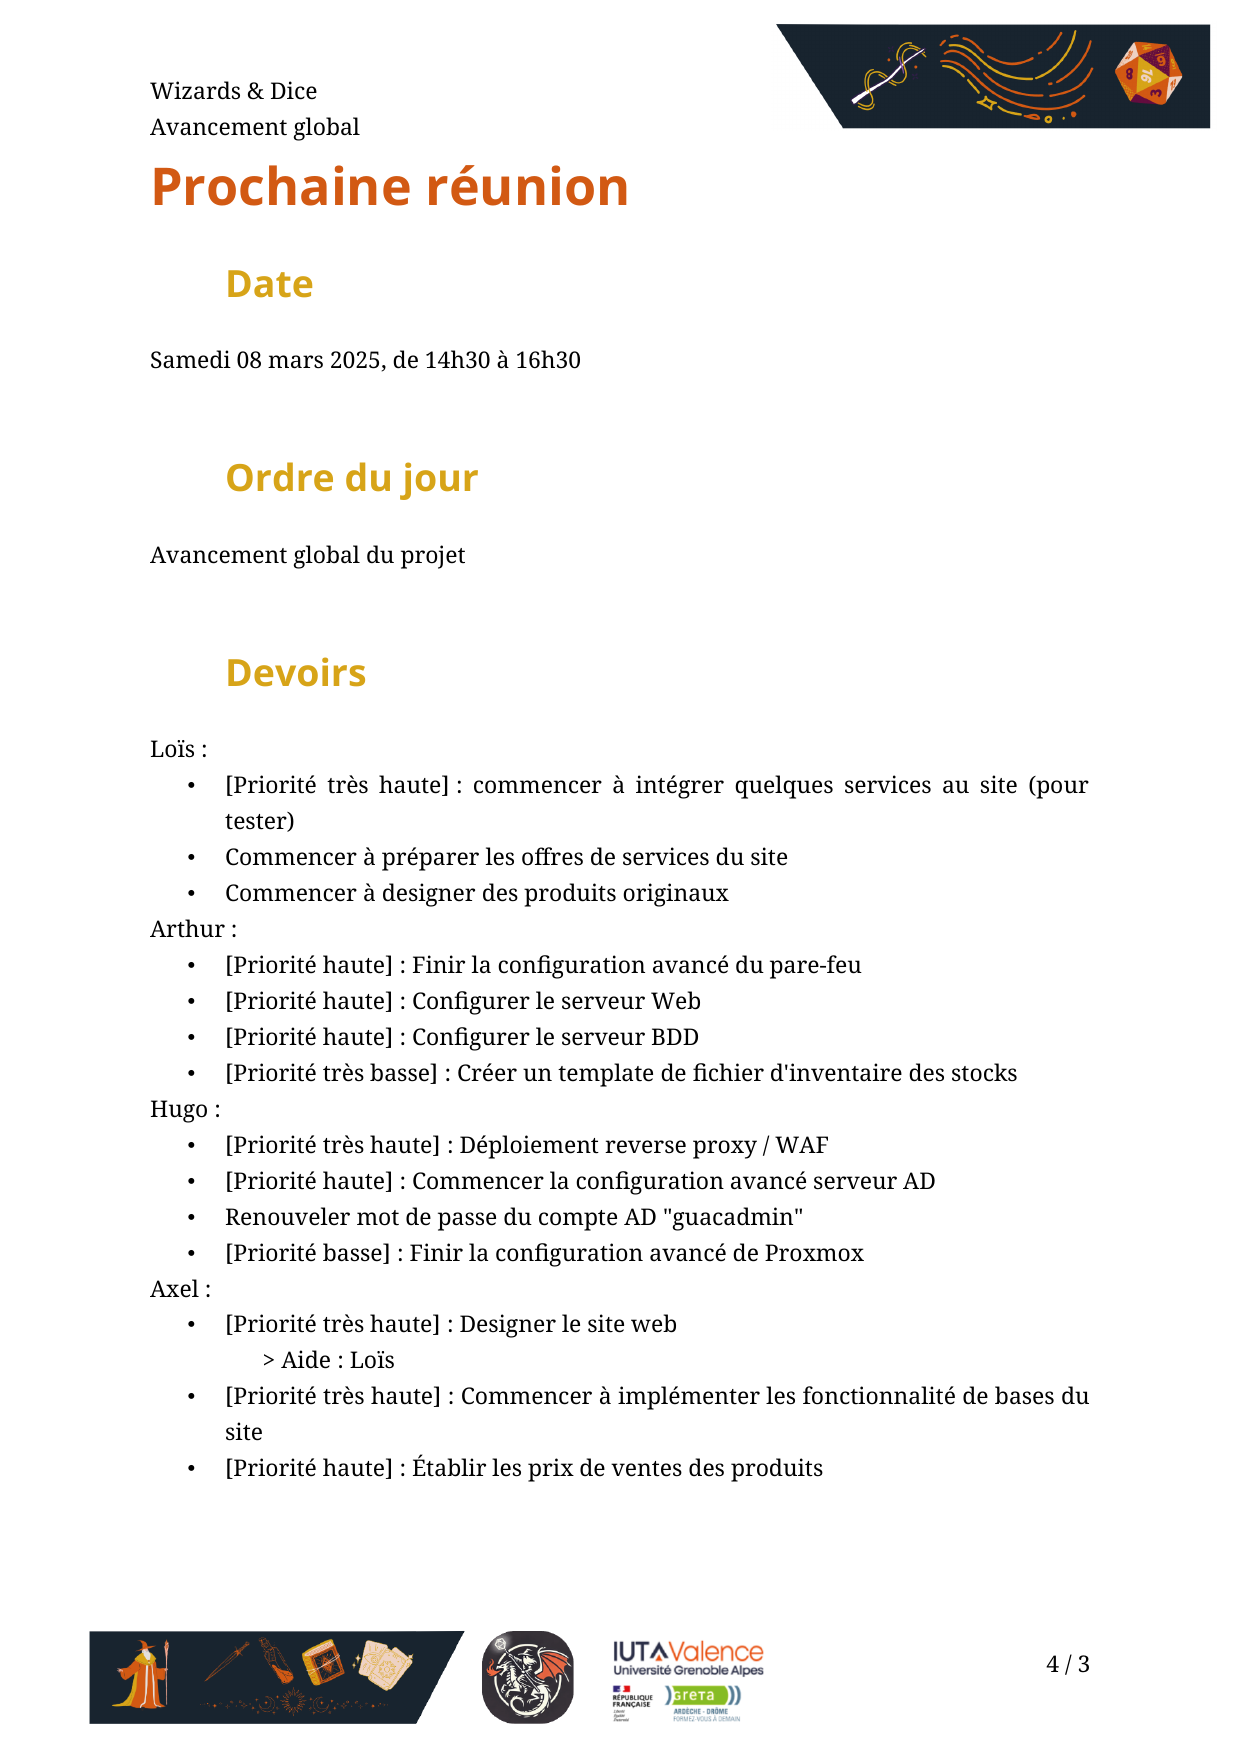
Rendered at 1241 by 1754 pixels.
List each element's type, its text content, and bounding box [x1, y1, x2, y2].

text Avancement global du projet [150, 539, 1090, 570]
text Hugo : [150, 1093, 1090, 1124]
text Loïs : [150, 733, 1090, 765]
picture [771, 21, 1218, 131]
list [Priorité haute] : Finir la configuration avancé du pare-feu [187, 949, 1090, 980]
picture [81, 1620, 788, 1733]
text Samedi 08 mars 2025, de 14h30 à 16h30 [150, 344, 1090, 375]
list [Priorité très haute] : commencer à intégrer quelques services au site (pour tester) [187, 769, 1090, 837]
list [Priorité très basse] : Créer un template de fichier d'inventaire des stocks [187, 1057, 1090, 1088]
list [Priorité très haute] : Designer le site web [187, 1308, 1090, 1340]
list [Priorité très haute] : Déploiement reverse proxy / WAF [187, 1129, 1090, 1160]
list [Priorité haute] : Configurer le serveur Web [187, 985, 1090, 1016]
subtitle Devoirs [225, 646, 1090, 697]
subtitle Prochaine réunion [150, 150, 1090, 221]
list [Priorité haute] : Établir les prix de ventes des produits [187, 1452, 1090, 1483]
subtitle Date [225, 257, 1090, 308]
list Renouveler mot de passe du compte AD "guacadmin" [187, 1201, 1090, 1232]
list Commencer à préparer les offres de services du site [187, 841, 1090, 872]
list [Priorité haute] : Commencer la configuration avancé serveur AD [187, 1165, 1090, 1196]
subtitle Ordre du jour [225, 452, 1090, 503]
list Commencer à designer des produits originaux [187, 877, 1090, 908]
list [Priorité très haute] : Commencer à implémenter les fonctionnalité de bases du site [187, 1380, 1090, 1447]
text Arthur : [150, 913, 1090, 944]
text Axel : [150, 1272, 1090, 1304]
list > Aide : Loïs [225, 1344, 1090, 1376]
list [Priorité basse] : Finir la configuration avancé de Proxmox [187, 1237, 1090, 1268]
list [Priorité haute] : Configurer le serveur BDD [187, 1021, 1090, 1052]
